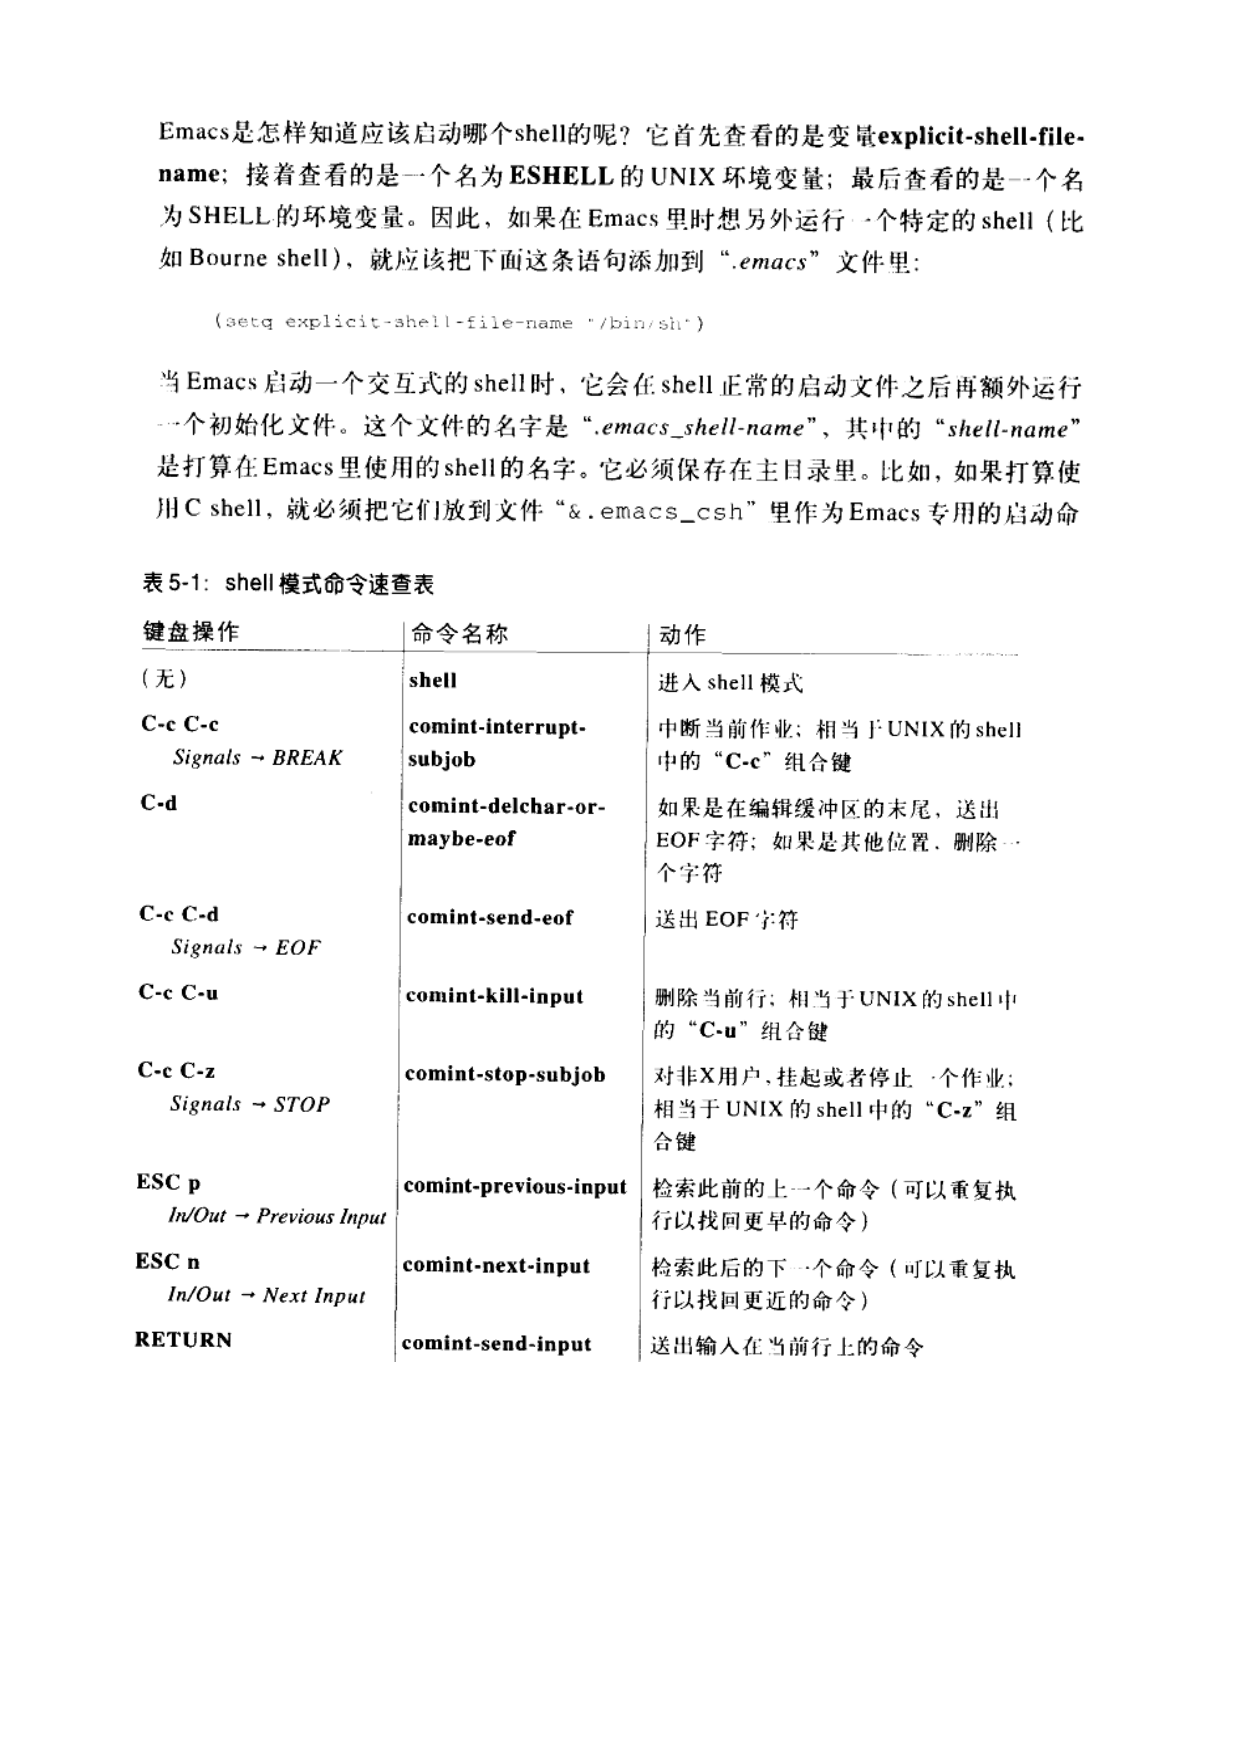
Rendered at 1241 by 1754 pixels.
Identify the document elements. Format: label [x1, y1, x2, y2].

picture [131, 569, 1034, 1362]
picture [146, 118, 1094, 531]
